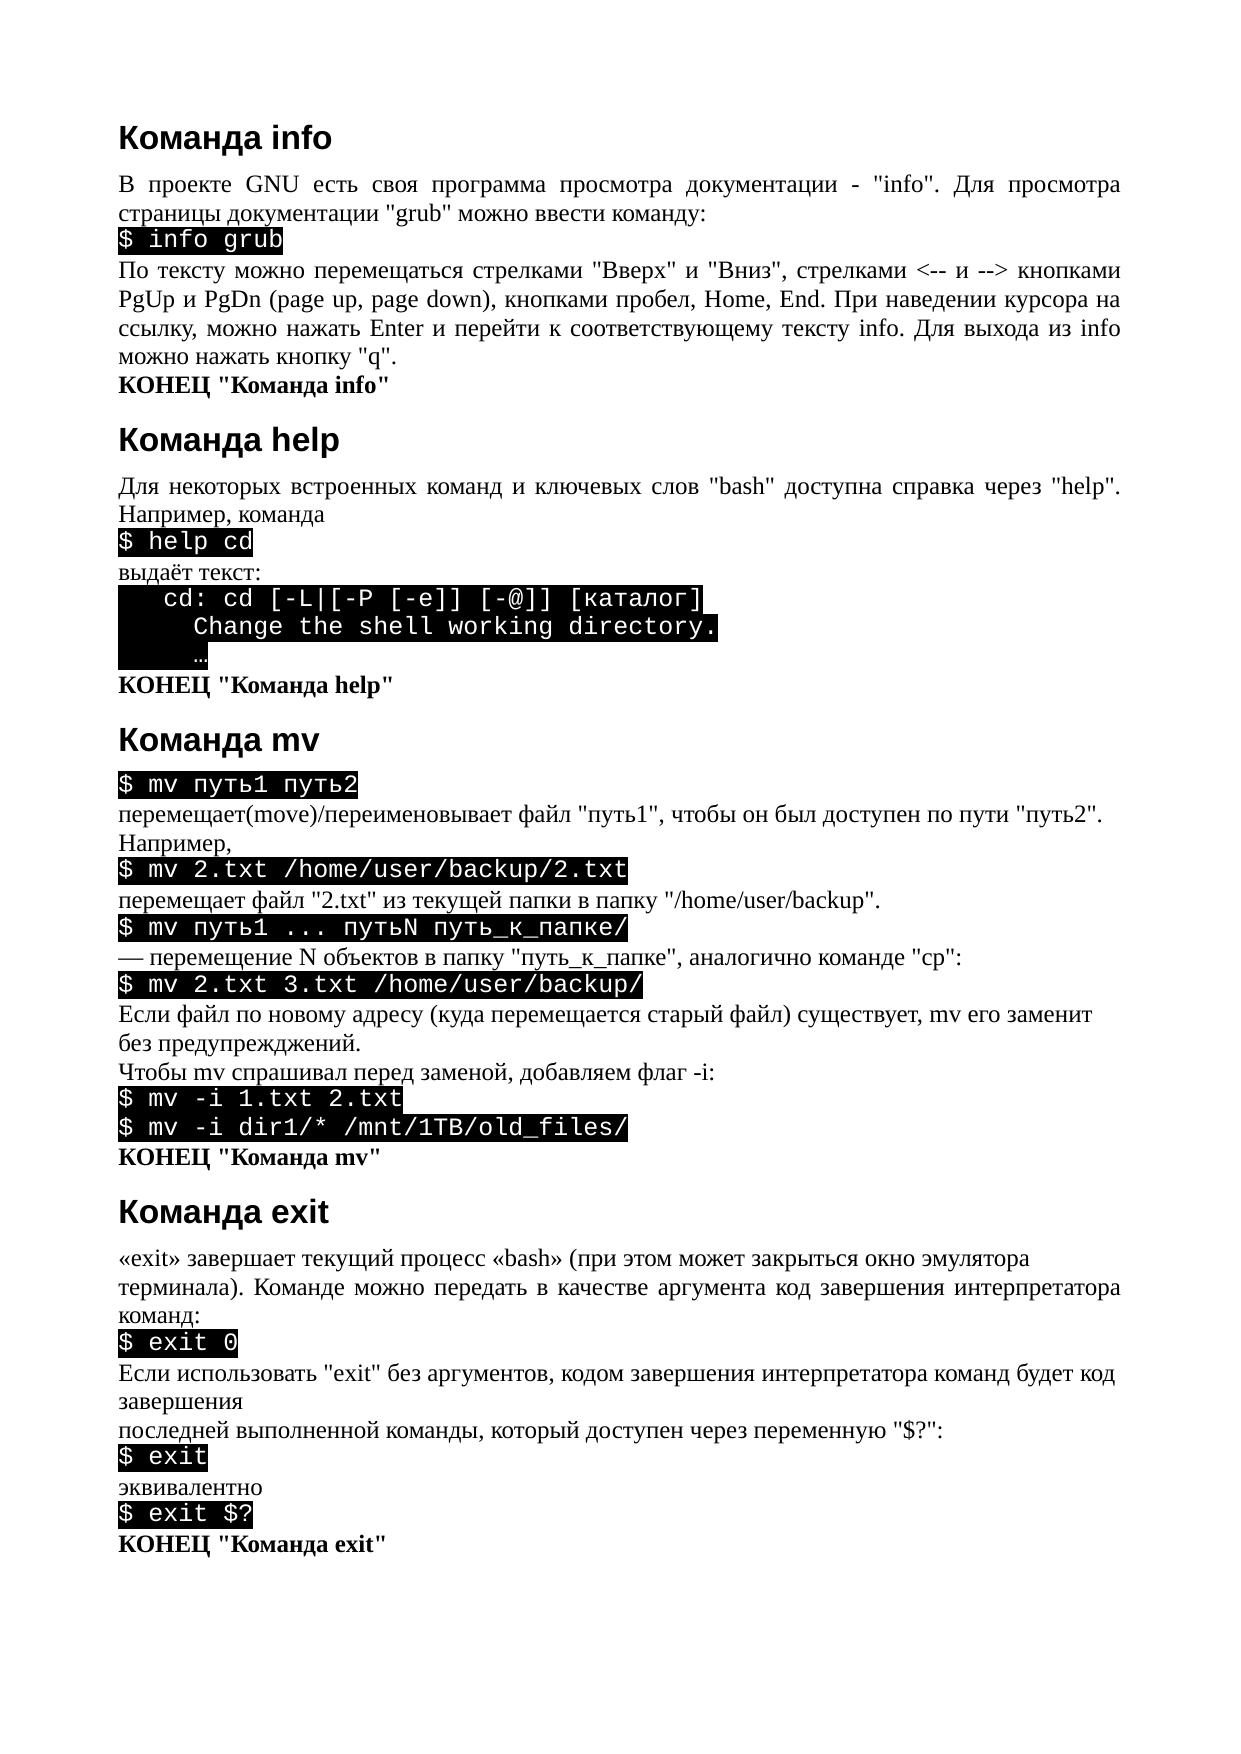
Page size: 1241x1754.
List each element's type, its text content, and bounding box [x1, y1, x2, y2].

text КОНЕЦ "Команда mv" [118, 1142, 1122, 1171]
text Если использовать "exit" без аргументов, кодом завершения интерпретатора команд будет код завершения [118, 1358, 1122, 1415]
text cd: cd [-L|[-P [-e]] [-@]] [каталог] [118, 585, 1122, 614]
subtitle Команда mv [118, 720, 1122, 759]
text $ exit $? [118, 1501, 1122, 1529]
text «exit» завершает текущий процесс «bash» (при этом может закрыться окно эмулятора [118, 1243, 1122, 1272]
text последней выполненной команды, который доступен через переменную "$?": [118, 1415, 1122, 1444]
text — перемещение N объектов в папку "путь_к_папке", аналогично команде "cp": [118, 942, 1122, 971]
text $ exit 0 [118, 1329, 1122, 1358]
text По тексту можно перемещаться стрелками "Вверх" и "Вниз", стрелками <-- и --> кнопками PgUp и PgDn (page up, page down), кнопками пробел, Home, End. При наведении курсора на ссылку, можно нажать Enter и перейти к соответствующему тексту info. Для выхода из info можно нажать кнопку "q". [118, 255, 1122, 370]
text терминала). Команде можно передать в качестве аргумента код завершения интерпретатора команд: [118, 1272, 1122, 1329]
text $ mv -i 1.txt 2.txt [118, 1086, 1122, 1114]
text $ help cd [118, 528, 1122, 557]
text Чтобы mv спрашивал перед заменой, добавляем флаг -i: [118, 1057, 1122, 1086]
text $ mv 2.txt /home/user/backup/2.txt [118, 857, 1122, 885]
text КОНЕЦ "Команда info" [118, 370, 1122, 399]
text Change the shell working directory. [118, 614, 1122, 642]
text КОНЕЦ "Команда exit" [118, 1529, 1122, 1558]
text … [118, 642, 1122, 670]
text $ mv -i dir1/* /mnt/1TB/old_files/ [118, 1114, 1122, 1142]
text $ mv 2.txt 3.txt /home/user/backup/ [118, 971, 1122, 999]
text $ mv путь1 путь2 [118, 771, 1122, 799]
text $ mv путь1 ... путьN путь_к_папке/ [118, 914, 1122, 942]
text эквивалентно [118, 1472, 1122, 1501]
text перемещает файл "2.txt" из текущей папки в папку "/home/user/backup". [118, 885, 1122, 914]
text Если файл по новому адресу (куда перемещается старый файл) существует, mv его заменит без предупрежджений. [118, 999, 1122, 1057]
subtitle Команда info [118, 118, 1122, 157]
text перемещает(move)/переименовывает файл "путь1", чтобы он был доступен по пути "путь2". Например, [118, 799, 1122, 857]
text $ exit [118, 1444, 1122, 1472]
text В проекте GNU есть своя программа просмотра документации - "info". Для просмотра страницы документации "grub" можно ввести команду: [118, 169, 1122, 227]
text выдаёт текст: [118, 557, 1122, 585]
subtitle Команда exit [118, 1192, 1122, 1231]
text $ info grub [118, 227, 1122, 255]
subtitle Команда help [118, 420, 1122, 458]
text КОНЕЦ "Команда help" [118, 670, 1122, 699]
text Для некоторых встроенных команд и ключевых слов "bash" доступна справка через "help". Например, команда [118, 471, 1122, 528]
